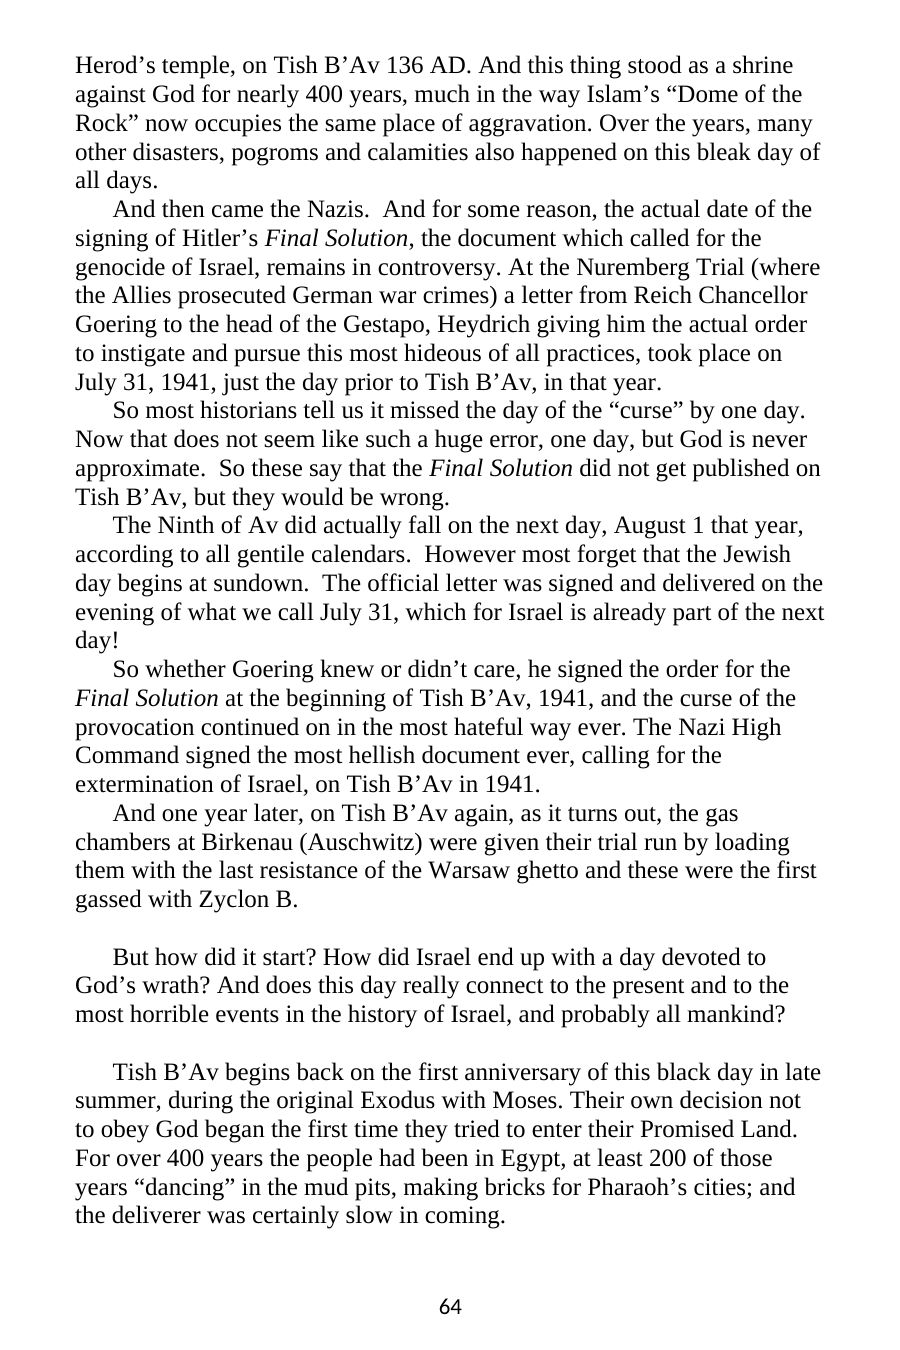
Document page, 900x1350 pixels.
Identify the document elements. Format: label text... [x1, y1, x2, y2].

text So whether Goering knew or didn’t care, he signed the order for the Final Solution at the beginning of Tish B’Av, 1941, and the curse of the provocation continued on in the most hateful way ever. The Nazi High Command signed the most hellish document ever, calling for the extermination of Israel, on Tish B’Av in 1941. [75, 654, 825, 798]
text The Ninth of Av did actually fall on the next day, August 1 that year, according to all gentile calendars. However most forget that the Jewish day begins at sundown. The official letter was signed and delivered on the evening of what we call July 31, which for Israel is already part of the next day! [75, 511, 825, 654]
text And one year later, on Tish B’Av again, as it turns out, the gas chambers at Birkenau (Auschwitz) were given their trial run by loading them with the last resistance of the Warsaw ghetto and these were the first gassed with Zyclon B. [75, 798, 825, 913]
text But how did it start? How did Israel end up with a day devoted to God’s wrath? And does this day really connect to the present and to the most horrible events in the history of Israel, and probably all mankind? [75, 942, 825, 1028]
text So most historians tell us it missed the day of the “curse” by one day. Now that does not seem like such a huge error, one day, but God is never approximate. So these say that the Final Solution did not get published on Tish B’Av, but they would be wrong. [75, 396, 825, 511]
text And then came the Nazis. And for some reason, the actual date of the signing of Hitler’s Final Solution, the document which called for the genocide of Israel, remains in controversy. At the Nuremberg Trial (where the Allies prosecuted German war crimes) a letter from Reich Chancellor Goering to the head of the Gestapo, Heydrich giving him the actual order to instigate and pursue this most hideous of all practices, took place on July 31, 1941, just the day prior to Tish B’Av, in that year. [75, 194, 825, 396]
text Tish B’Av begins back on the first anniversary of this black day in late summer, during the original Exodus with Moses. Their own decision not to obey God began the first time they tried to enter their Promised Land. For over 400 years the people had been in Egypt, at least 200 of those years “dancing” in the mud pits, making bricks for Pharaoh’s cities; and the deliverer was certainly slow in coming. [75, 1057, 825, 1229]
text Herod’s temple, on Tish B’Av 136 AD. And this thing stood as a shrine against God for nearly 400 years, much in the way Islam’s “Dome of the Rock” now occupies the same place of aggravation. Over the years, many other disasters, pogroms and calamities also happened on this bleak day of all days. [75, 51, 825, 194]
